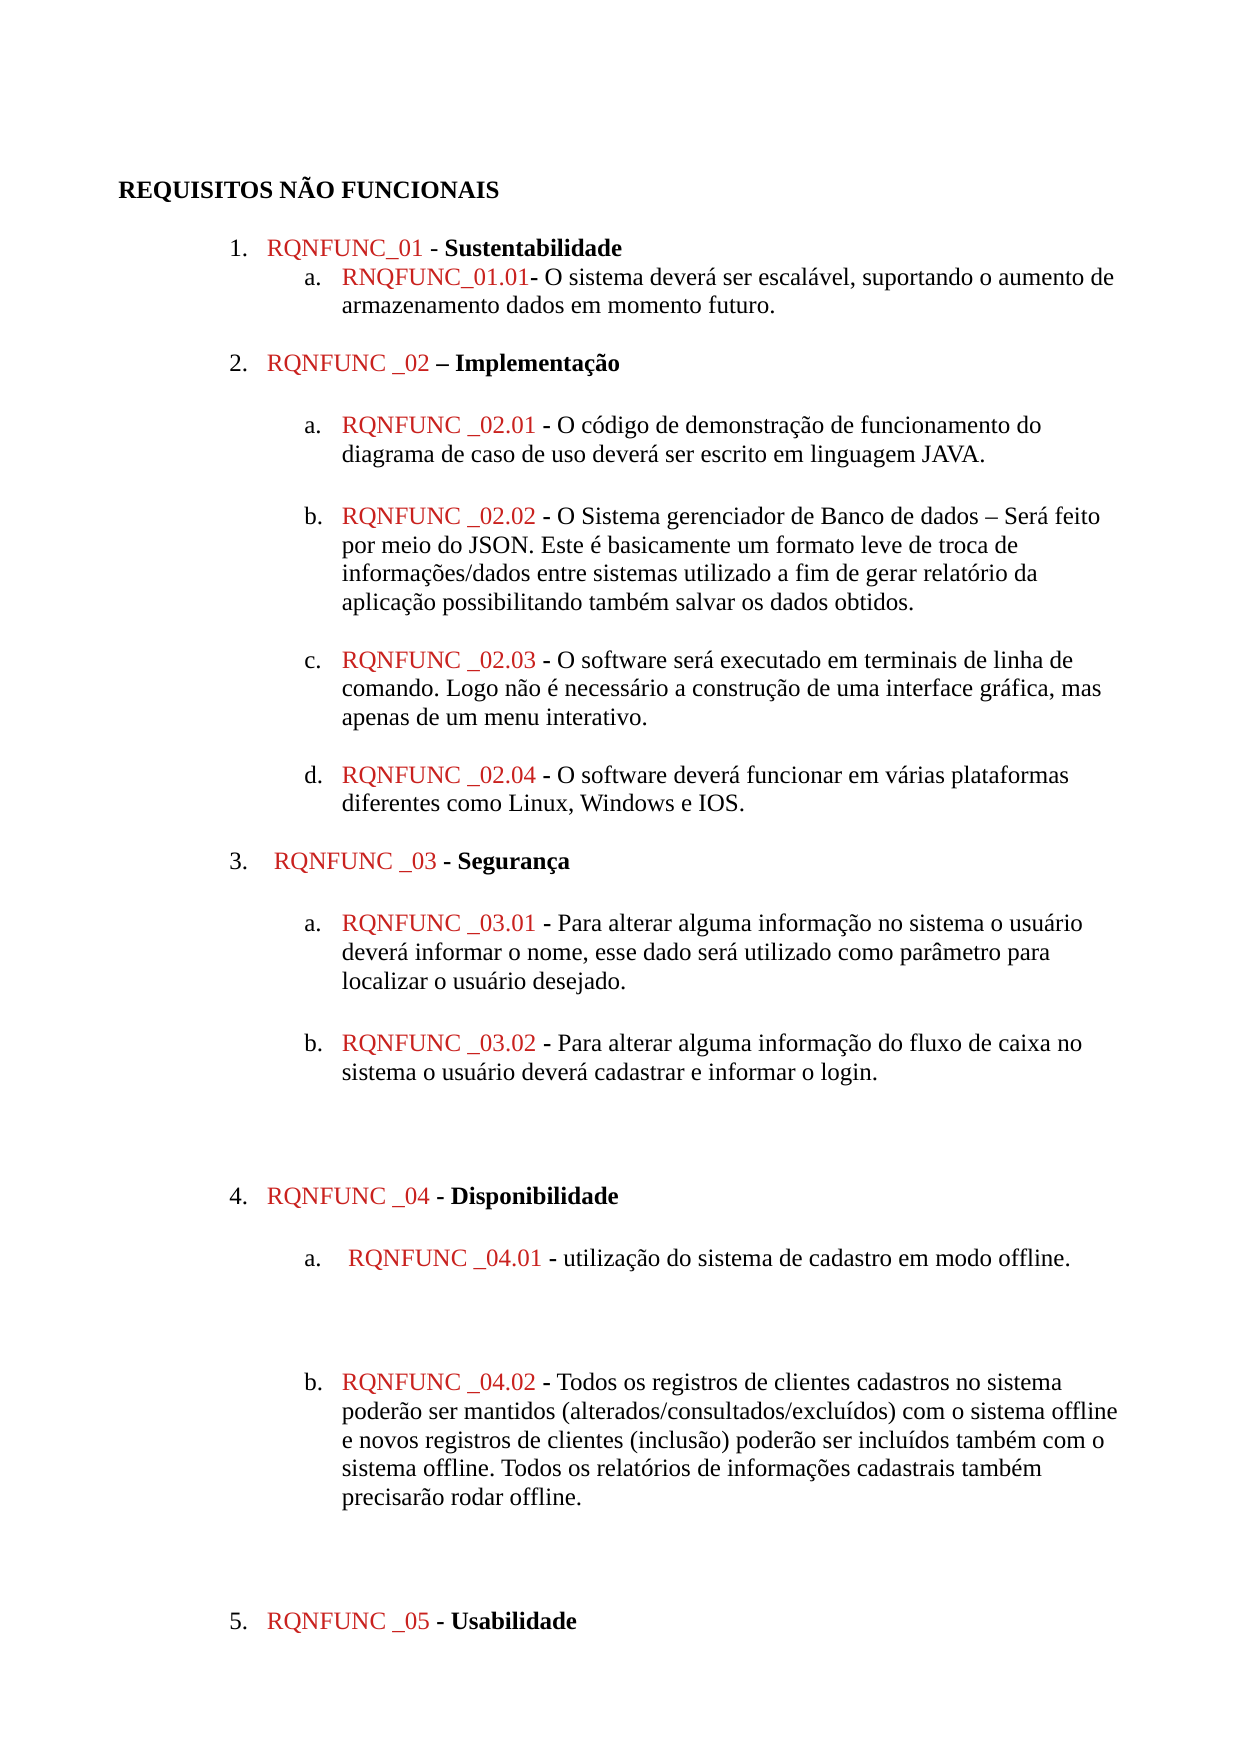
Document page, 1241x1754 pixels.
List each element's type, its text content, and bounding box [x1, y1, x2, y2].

list RQNFUNC _03.01 - Para alterar alguma informação no sistema o usuário deverá informar o nome, esse dado será utilizado como parâmetro para localizar o usuário desejado. [304, 908, 1122, 994]
list RQNFUNC _02.02 - O Sistema gerenciador de Banco de dados – Será feito por meio do JSON. Este é basicamente um formato leve de troca de informações/dados entre sistemas utilizado a fim de gerar relatório da aplicação possibilitando também salvar os dados obtidos. [304, 501, 1122, 616]
list RQNFUNC _03.02 - Para alterar alguma informação do fluxo de caixa no sistema o usuário deverá cadastrar e informar o login. [304, 1028, 1122, 1086]
list RQNFUNC _02 – Implementação [229, 348, 1122, 377]
list RQNFUNC_01 - Sustentabilidade [229, 233, 1122, 262]
list RQNFUNC _03 - Segurança [229, 846, 1122, 875]
list RNQFUNC_01.01- O sistema deverá ser escalável, suportando o aumento de armazenamento dados em momento futuro. [304, 262, 1122, 319]
list RQNFUNC _04.02 - Todos os registros de clientes cadastros no sistema poderão ser mantidos (alterados/consultados/excluídos) com o sistema offline e novos registros de clientes (inclusão) poderão ser incluídos também com o sistema offline. Todos os relatórios de informações cadastrais também precisarão rodar offline. [304, 1367, 1122, 1511]
list RQNFUNC _02.03 - O software será executado em terminais de linha de comando. Logo não é necessário a construção de uma interface gráfica, mas apenas de um menu interativo. [304, 645, 1122, 731]
list RQNFUNC _05 - Usabilidade [229, 1606, 1122, 1635]
text REQUISITOS NÃO FUNCIONAIS [118, 176, 1122, 204]
list RQNFUNC _02.04 - O software deverá funcionar em várias plataformas diferentes como Linux, Windows e IOS. [304, 760, 1122, 817]
list RQNFUNC _04.01 - utilização do sistema de cadastro em modo offline. [304, 1243, 1122, 1272]
list RQNFUNC _02.01 - O código de demonstração de funcionamento do diagrama de caso de uso deverá ser escrito em linguagem JAVA. [304, 410, 1122, 468]
list RQNFUNC _04 - Disponibilidade [229, 1181, 1122, 1210]
